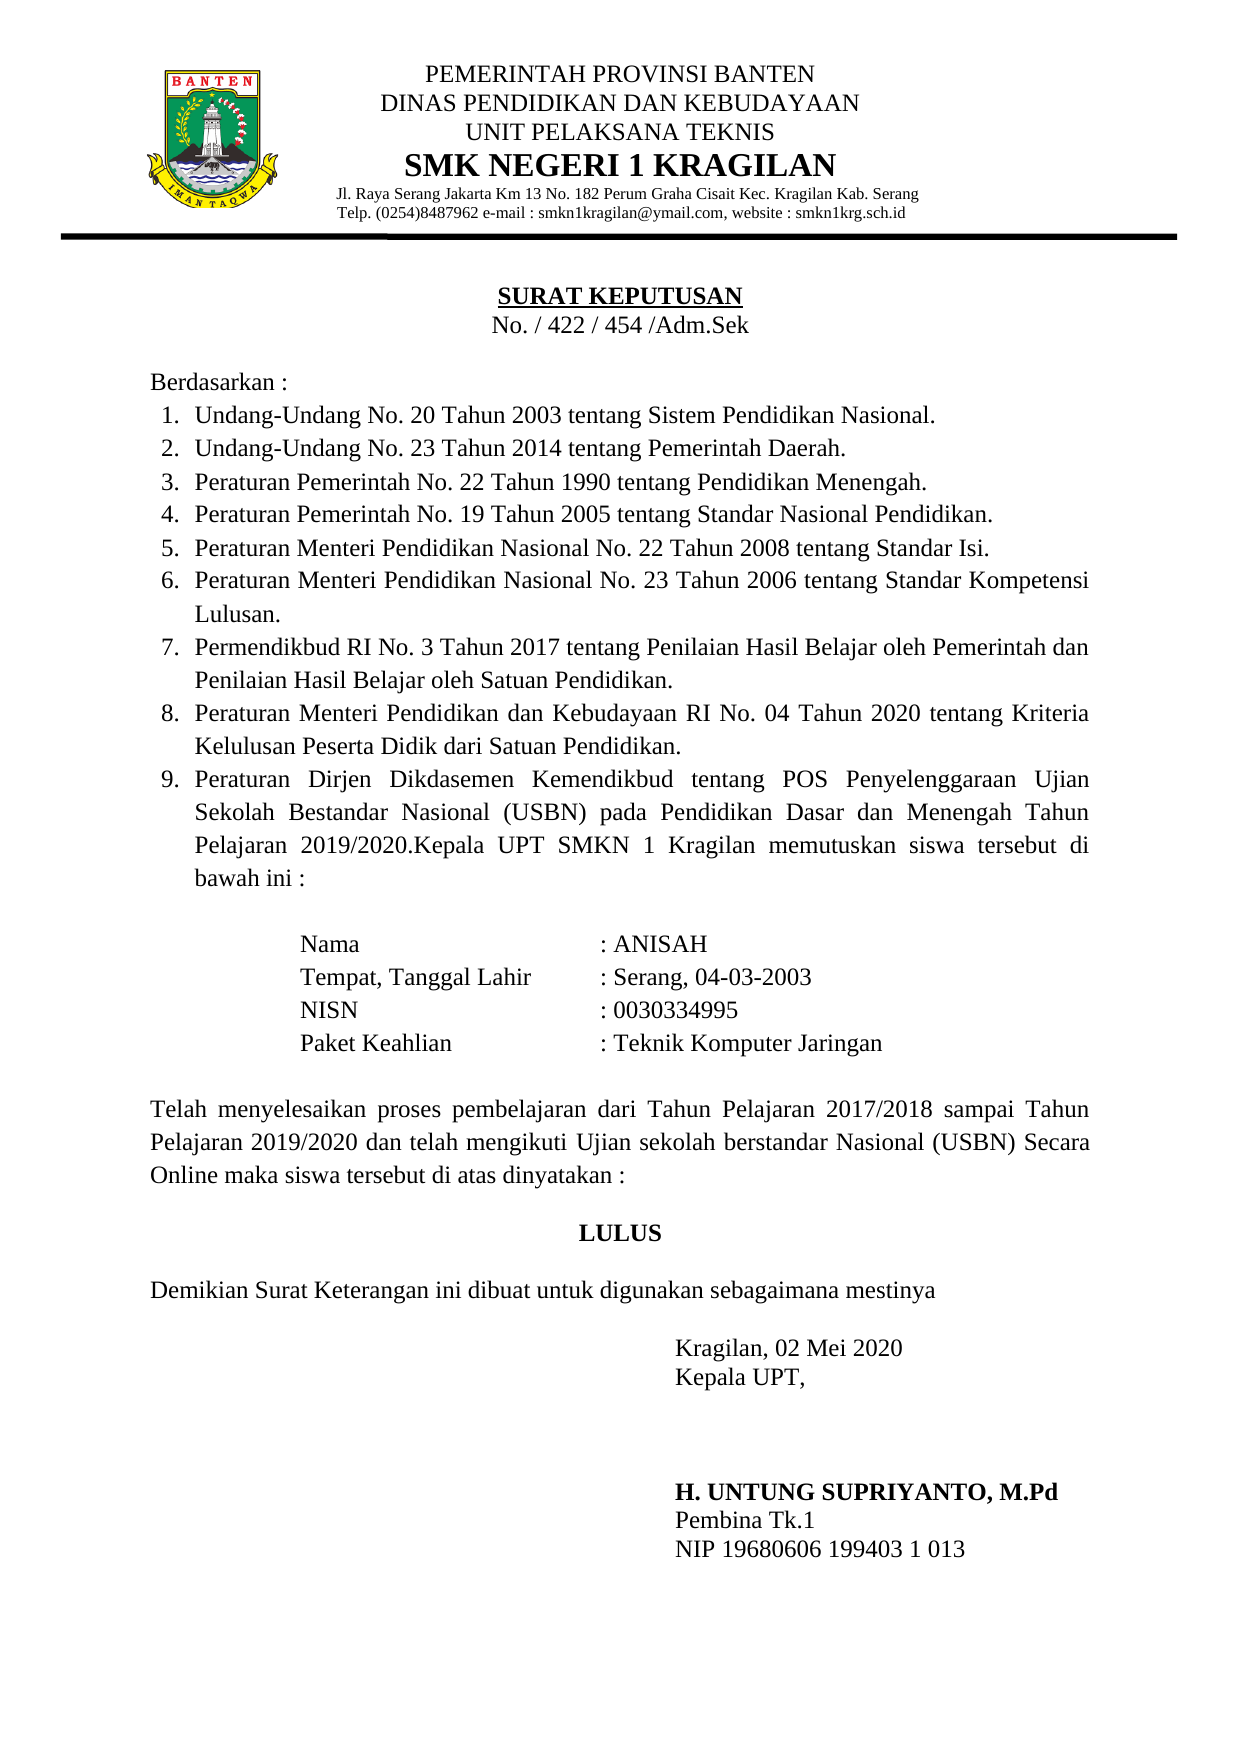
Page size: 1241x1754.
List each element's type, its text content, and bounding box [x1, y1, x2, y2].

text H. UNTUNG SUPRIYANTO, M.Pd [150, 1477, 1090, 1506]
list Permendikbud RI No. 3 Tahun 2017 tentang Penilaian Hasil Belajar oleh Pemerintah dan Penilaian Hasil Belajar oleh Satuan Pendidikan. [179, 632, 1090, 693]
text No. / 422 / 454 /Adm.Sek [150, 310, 1090, 339]
text LULUS [150, 1218, 1090, 1247]
list Peraturan Menteri Pendidikan dan Kebudayaan RI No. 04 Tahun 2020 tentang Kriteria Kelulusan Peserta Didik dari Satuan Pendidikan. [179, 698, 1090, 759]
list Undang-Undang No. 20 Tahun 2003 tentang Sistem Pendidikan Nasional. [179, 401, 1090, 429]
text NIP 19680606 199403 1 013 [150, 1534, 1090, 1563]
list Peraturan Dirjen Dikdasemen Kemendikbud tentang POS Penyelenggaraan Ujian Sekolah Bestandar Nasional (USBN) pada Pendidikan Dasar dan Menengah Tahun Pelajaran 2019/2020.Kepala UPT SMKN 1 Kragilan memutuskan siswa tersebut di bawah ini : [179, 764, 1090, 892]
text Paket Keahlian : Teknik Komputer Jaringan [150, 1028, 1090, 1057]
text Kepala UPT, [150, 1362, 1090, 1391]
text Tempat, Tanggal Lahir : Serang, 04-03-2003 [150, 962, 1090, 991]
text Telah menyelesaikan proses pembelajaran dari Tahun Pelajaran 2017/2018 sampai Tahun Pelajaran 2019/2020 dan telah mengikuti Ujian sekolah berstandar Nasional (USBN) Secara Online maka siswa tersebut di atas dinyatakan : [150, 1094, 1090, 1189]
text Demikian Surat Keterangan ini dibuat untuk digunakan sebagaimana mestinya [150, 1276, 1090, 1304]
list Peraturan Pemerintah No. 19 Tahun 2005 tentang Standar Nasional Pendidikan. [179, 499, 1090, 528]
text Kragilan, 02 Mei 2020 [150, 1333, 1090, 1362]
text Berdasarkan : [150, 367, 1090, 396]
picture [146, 70, 279, 208]
list Peraturan Menteri Pendidikan Nasional No. 23 Tahun 2006 tentang Standar Kompetensi Lulusan. [179, 566, 1090, 627]
text NISN : 0030334995 [150, 995, 1090, 1024]
text Nama : ANISAH [150, 929, 1090, 958]
text SURAT KEPUTUSAN [150, 281, 1090, 310]
list Undang-Undang No. 23 Tahun 2014 tentang Pemerintah Daerah. [179, 433, 1090, 462]
list Peraturan Pemerintah No. 22 Tahun 1990 tentang Pendidikan Menengah. [179, 467, 1090, 495]
text Pembina Tk.1 [150, 1506, 1090, 1534]
list Peraturan Menteri Pendidikan Nasional No. 22 Tahun 2008 tentang Standar Isi. [179, 533, 1090, 561]
